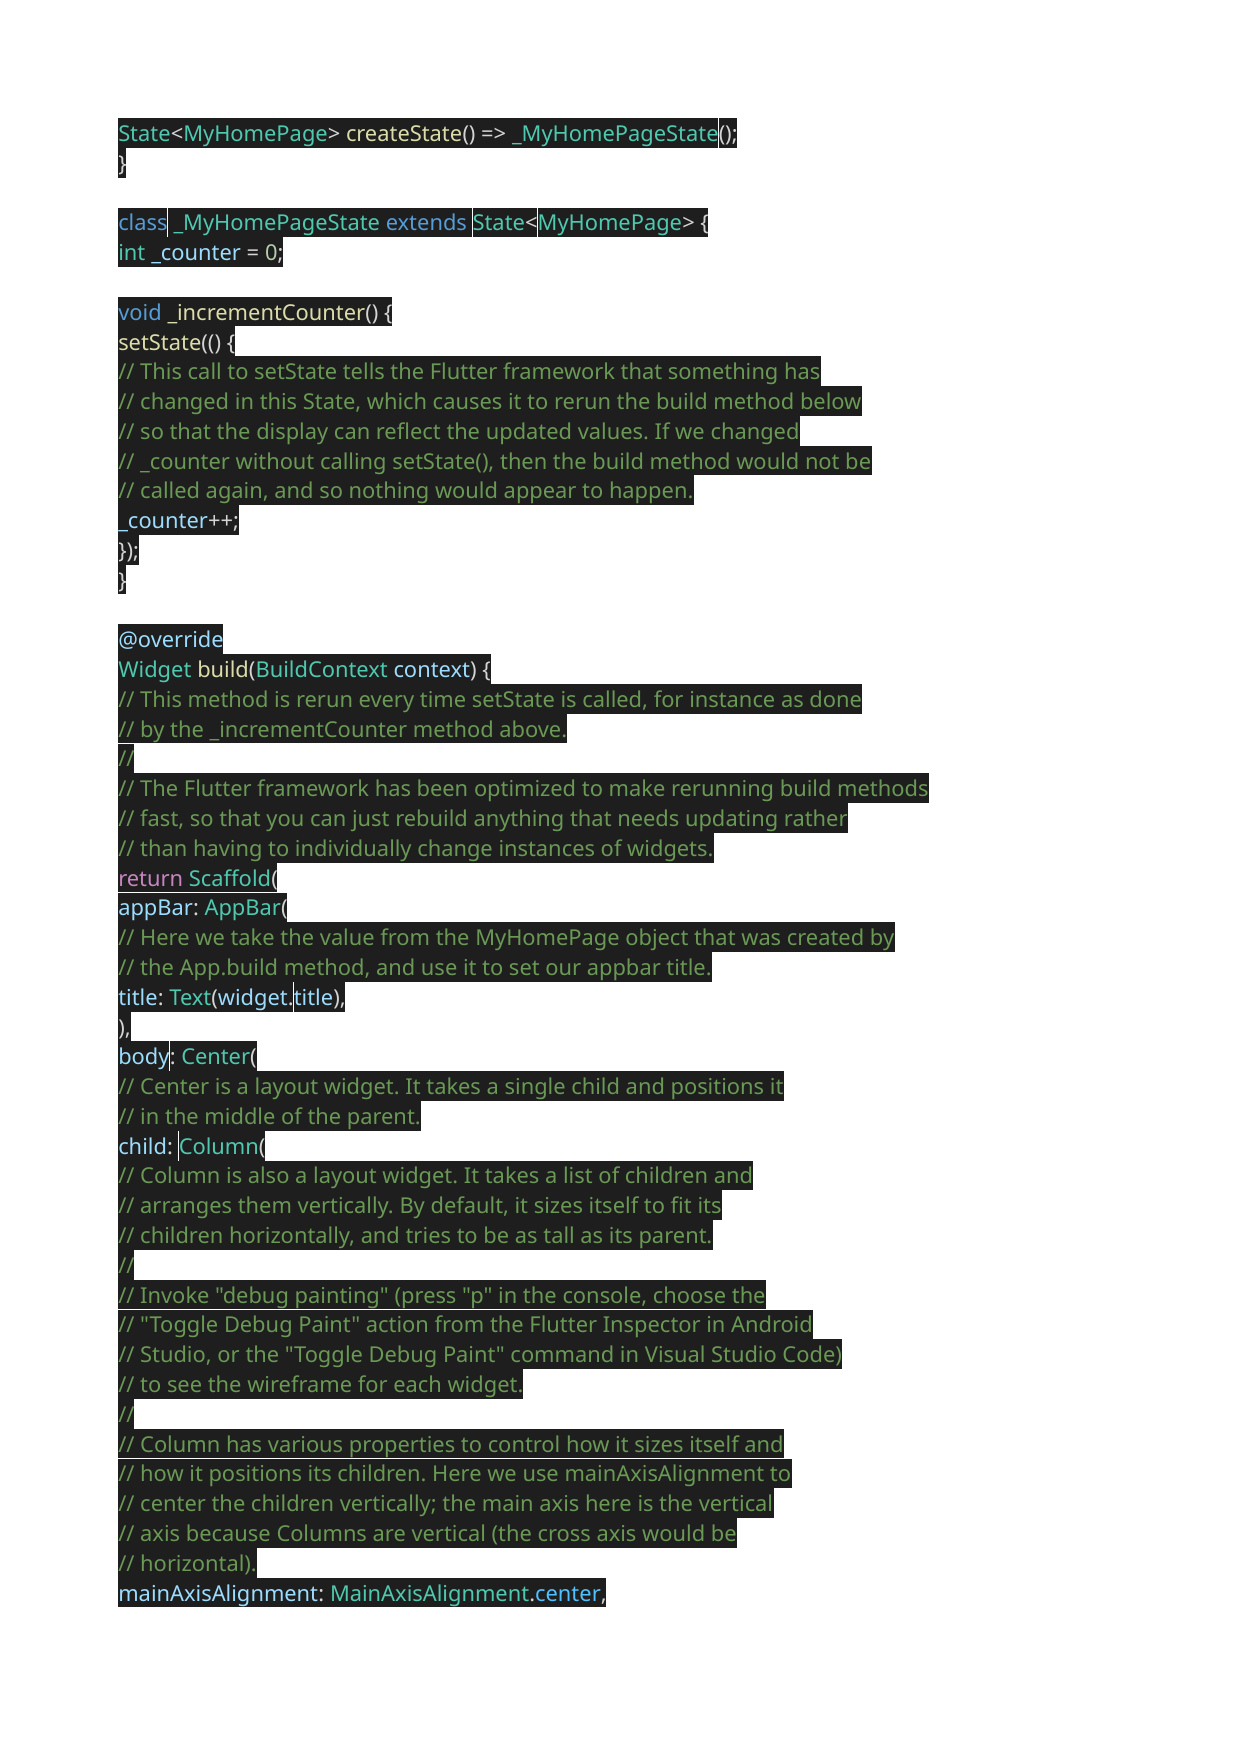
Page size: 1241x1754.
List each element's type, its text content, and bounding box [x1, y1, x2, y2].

text // [118, 1250, 1122, 1280]
text ), [118, 1012, 1122, 1041]
text // in the middle of the parent. [118, 1101, 1122, 1131]
text // Here we take the value from the MyHomePage object that was created by [118, 922, 1122, 952]
text // This call to setState tells the Flutter framework that something has [118, 356, 1122, 386]
text // children horizontally, and tries to be as tall as its parent. [118, 1220, 1122, 1250]
text // Center is a layout widget. It takes a single child and positions it [118, 1071, 1122, 1101]
text title: Text(widget.title), [118, 982, 1122, 1012]
text // than having to individually change instances of widgets. [118, 833, 1122, 863]
text } [118, 148, 1122, 178]
text @override [118, 624, 1122, 654]
text mainAxisAlignment: MainAxisAlignment.center, [118, 1578, 1122, 1607]
text return Scaffold( [118, 863, 1122, 892]
text State<MyHomePage> createState() => _MyHomePageState(); [118, 118, 1122, 148]
text }); [118, 535, 1122, 565]
text // by the _incrementCounter method above. [118, 714, 1122, 743]
text // "Toggle Debug Paint" action from the Flutter Inspector in Android [118, 1309, 1122, 1339]
text // [118, 1399, 1122, 1429]
text // fast, so that you can just rebuild anything that needs updating rather [118, 803, 1122, 833]
text // Column is also a layout widget. It takes a list of children and [118, 1161, 1122, 1190]
text setState(() { [118, 326, 1122, 356]
text // called again, and so nothing would appear to happen. [118, 475, 1122, 505]
text // changed in this State, which causes it to rerun the build method below [118, 386, 1122, 416]
text // Column has various properties to control how it sizes itself and [118, 1429, 1122, 1458]
text void _incrementCounter() { [118, 297, 1122, 326]
text // Studio, or the "Toggle Debug Paint" command in Visual Studio Code) [118, 1339, 1122, 1369]
text // This method is rerun every time setState is called, for instance as done [118, 684, 1122, 714]
text _counter++; [118, 505, 1122, 535]
text // [118, 743, 1122, 773]
text // how it positions its children. Here we use mainAxisAlignment to [118, 1458, 1122, 1488]
text // arranges them vertically. By default, it sizes itself to fit its [118, 1190, 1122, 1220]
text appBar: AppBar( [118, 892, 1122, 922]
text child: Column( [118, 1131, 1122, 1161]
text // The Flutter framework has been optimized to make rerunning build methods [118, 773, 1122, 803]
text // the App.build method, and use it to set our appbar title. [118, 952, 1122, 982]
text // center the children vertically; the main axis here is the vertical [118, 1488, 1122, 1518]
text // so that the display can reflect the updated values. If we changed [118, 416, 1122, 446]
text class _MyHomePageState extends State<MyHomePage> { [118, 207, 1122, 237]
text } [118, 565, 1122, 594]
text body: Center( [118, 1041, 1122, 1071]
text // Invoke "debug painting" (press "p" in the console, choose the [118, 1280, 1122, 1309]
text // _counter without calling setState(), then the build method would not be [118, 446, 1122, 475]
text // horizontal). [118, 1548, 1122, 1578]
text // to see the wireframe for each widget. [118, 1369, 1122, 1399]
text int _counter = 0; [118, 237, 1122, 267]
text Widget build(BuildContext context) { [118, 654, 1122, 684]
text // axis because Columns are vertical (the cross axis would be [118, 1518, 1122, 1548]
